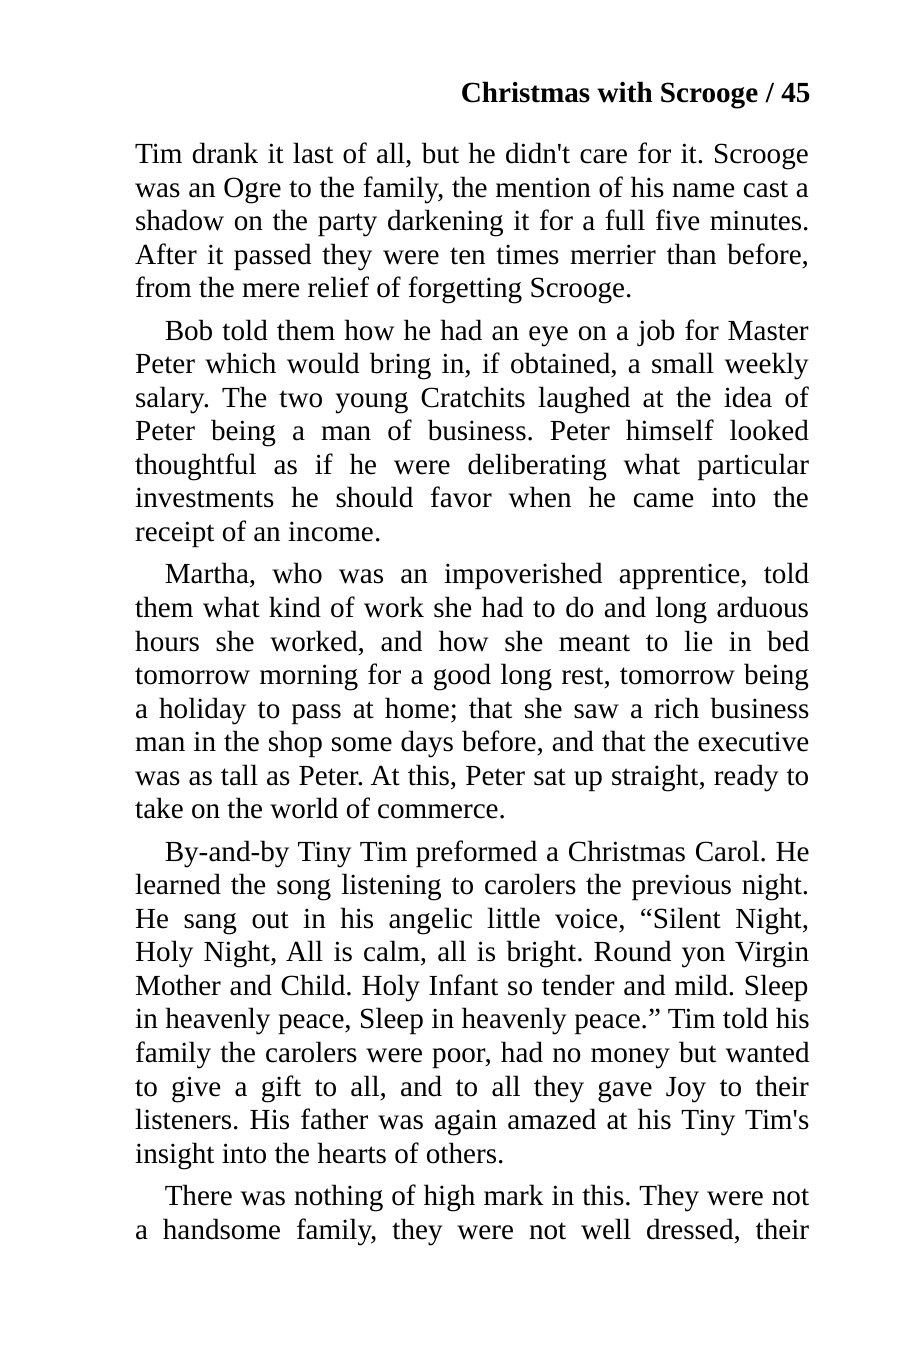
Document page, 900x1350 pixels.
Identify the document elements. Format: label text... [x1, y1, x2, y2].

text Tim drank it last of all, but he didn't care for it. Scrooge was an Ogre to the family, the mention of his name cast a shadow on the party darkening it for a full five minutes. After it passed they were ten times merrier than before, from the mere relief of forgetting Scrooge. [135, 136, 810, 304]
text Bob told them how he had an eye on a job for Master Peter which would bring in, if obtained, a small weekly salary. The two young Cratchits laughed at the idea of Peter being a man of business. Peter himself looked thoughtful as if he were deliberating what particular investments he should favor when he came into the receipt of an income. [135, 313, 810, 548]
text There was nothing of high mark in this. They were not a handsome family, they were not well dressed, their [135, 1178, 810, 1245]
text By-and-by Tiny Tim preformed a Christmas Carol. He learned the song listening to carolers the previous night. He sang out in his angelic little voice, “Silent Night, Holy Night, All is calm, all is bright. Round yon Virgin Mother and Child. Holy Infant so tender and mild. Sleep in heavenly peace, Sleep in heavenly peace.” Tim told his family the carolers were poor, had no money but wanted to give a gift to all, and to all they gave Joy to their listeners. His father was again amazed at his Tiny Tim's insight into the hearts of others. [135, 834, 810, 1169]
text Martha, who was an impoverished apprentice, told them what kind of work she had to do and long arduous hours she worked, and how she meant to lie in bed tomorrow morning for a good long rest, tomorrow being a holiday to pass at home; that she saw a rich business man in the shop some days before, and that the executive was as tall as Peter. At this, Peter sat up straight, ready to take on the world of commerce. [135, 557, 810, 825]
